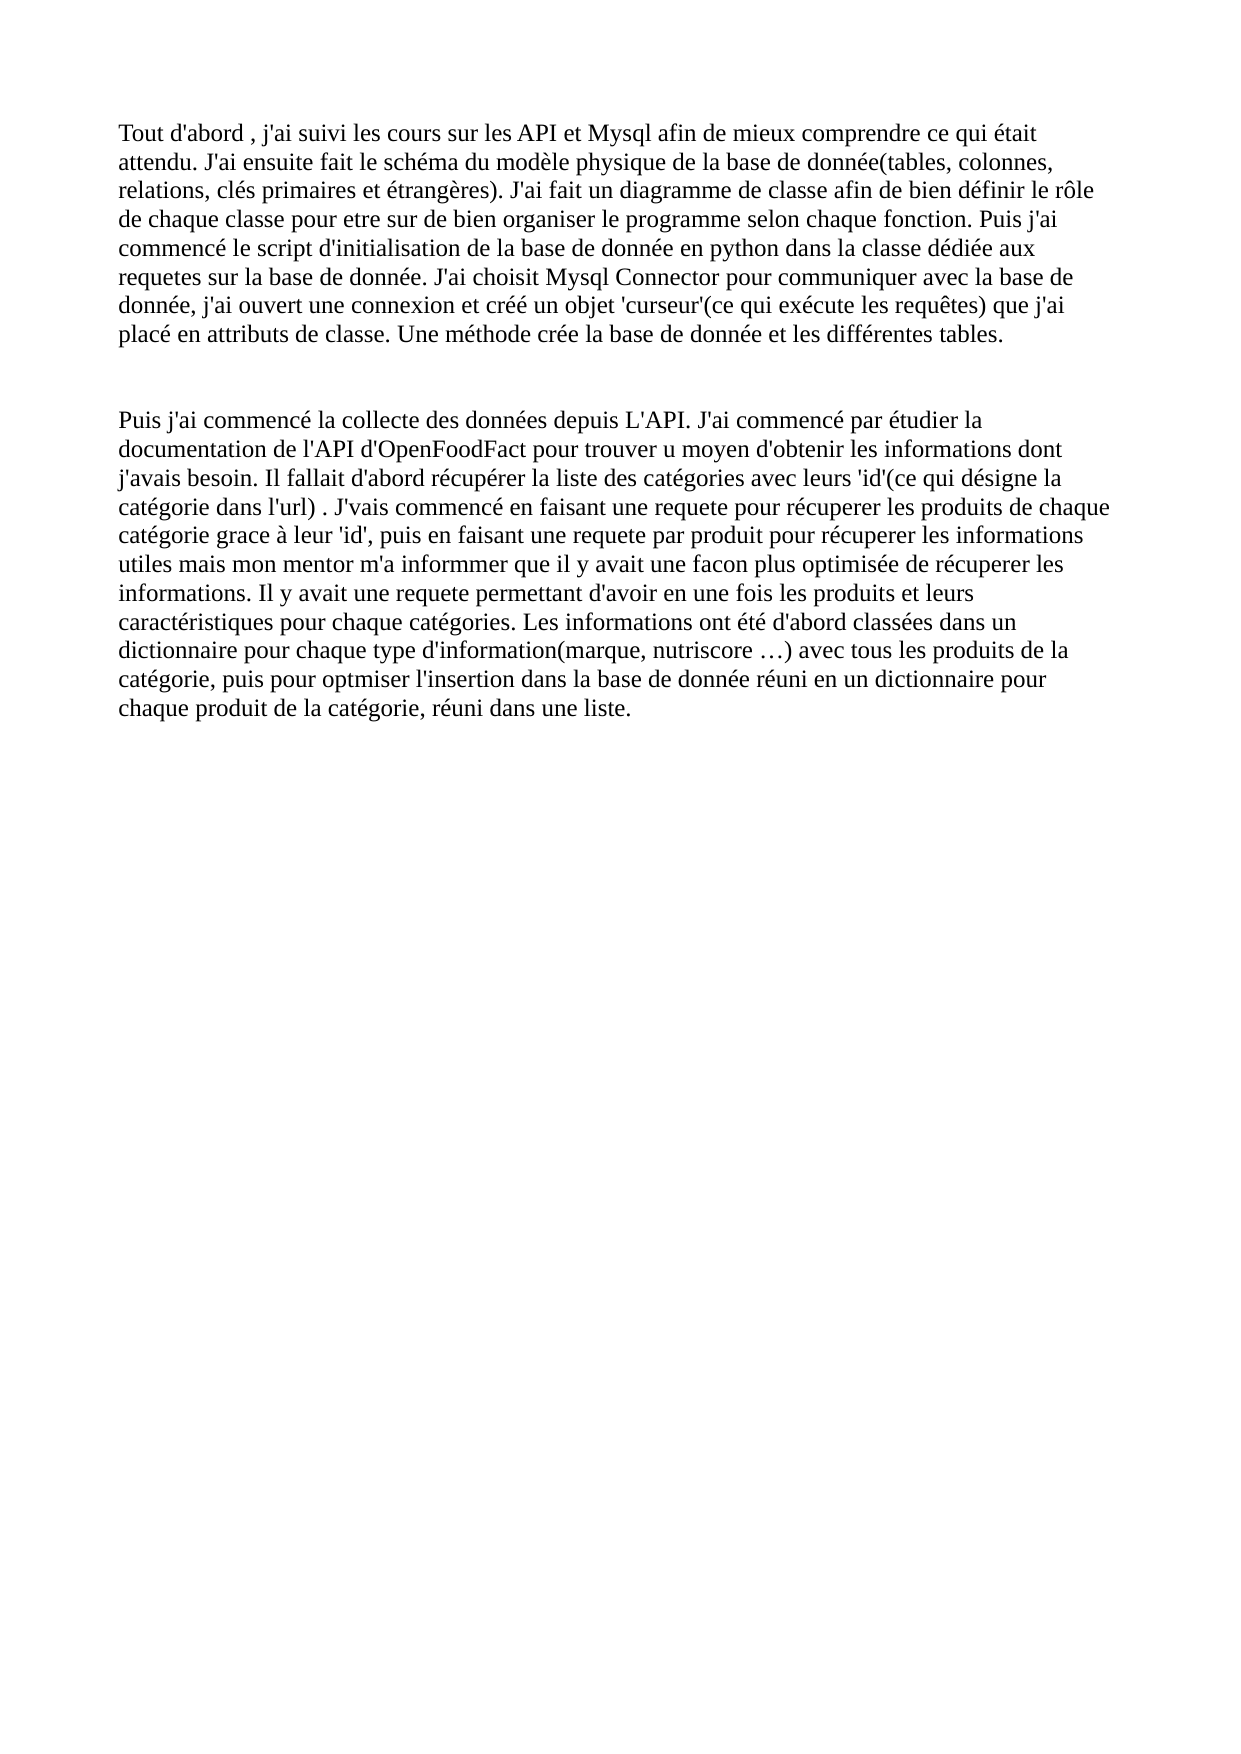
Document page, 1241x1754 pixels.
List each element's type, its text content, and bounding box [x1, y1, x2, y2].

text Puis j'ai commencé la collecte des données depuis L'API. J'ai commencé par étudier la documentation de l'API d'OpenFoodFact pour trouver u moyen d'obtenir les informations dont j'avais besoin. Il fallait d'abord récupérer la liste des catégories avec leurs 'id'(ce qui désigne la catégorie dans l'url) . J'vais commencé en faisant une requete pour récuperer les produits de chaque catégorie grace à leur 'id', puis en faisant une requete par produit pour récuperer les informations utiles mais mon mentor m'a informmer que il y avait une facon plus optimisée de récuperer les informations. Il y avait une requete permettant d'avoir en une fois les produits et leurs caractéristiques pour chaque catégories. Les informations ont été d'abord classées dans un dictionnaire pour chaque type d'information(marque, nutriscore …) avec tous les produits de la catégorie, puis pour optmiser l'insertion dans la base de donnée réuni en un dictionnaire pour chaque produit de la catégorie, réuni dans une liste. [118, 406, 1122, 722]
text Tout d'abord , j'ai suivi les cours sur les API et Mysql afin de mieux comprendre ce qui était attendu. J'ai ensuite fait le schéma du modèle physique de la base de donnée(tables, colonnes, relations, clés primaires et étrangères). J'ai fait un diagramme de classe afin de bien définir le rôle de chaque classe pour etre sur de bien organiser le programme selon chaque fonction. Puis j'ai commencé le script d'initialisation de la base de donnée en python dans la classe dédiée aux requetes sur la base de donnée. J'ai choisit Mysql Connector pour communiquer avec la base de donnée, j'ai ouvert une connexion et créé un objet 'curseur'(ce qui exécute les requêtes) que j'ai placé en attributs de classe. Une méthode crée la base de donnée et les différentes tables. [118, 118, 1122, 348]
